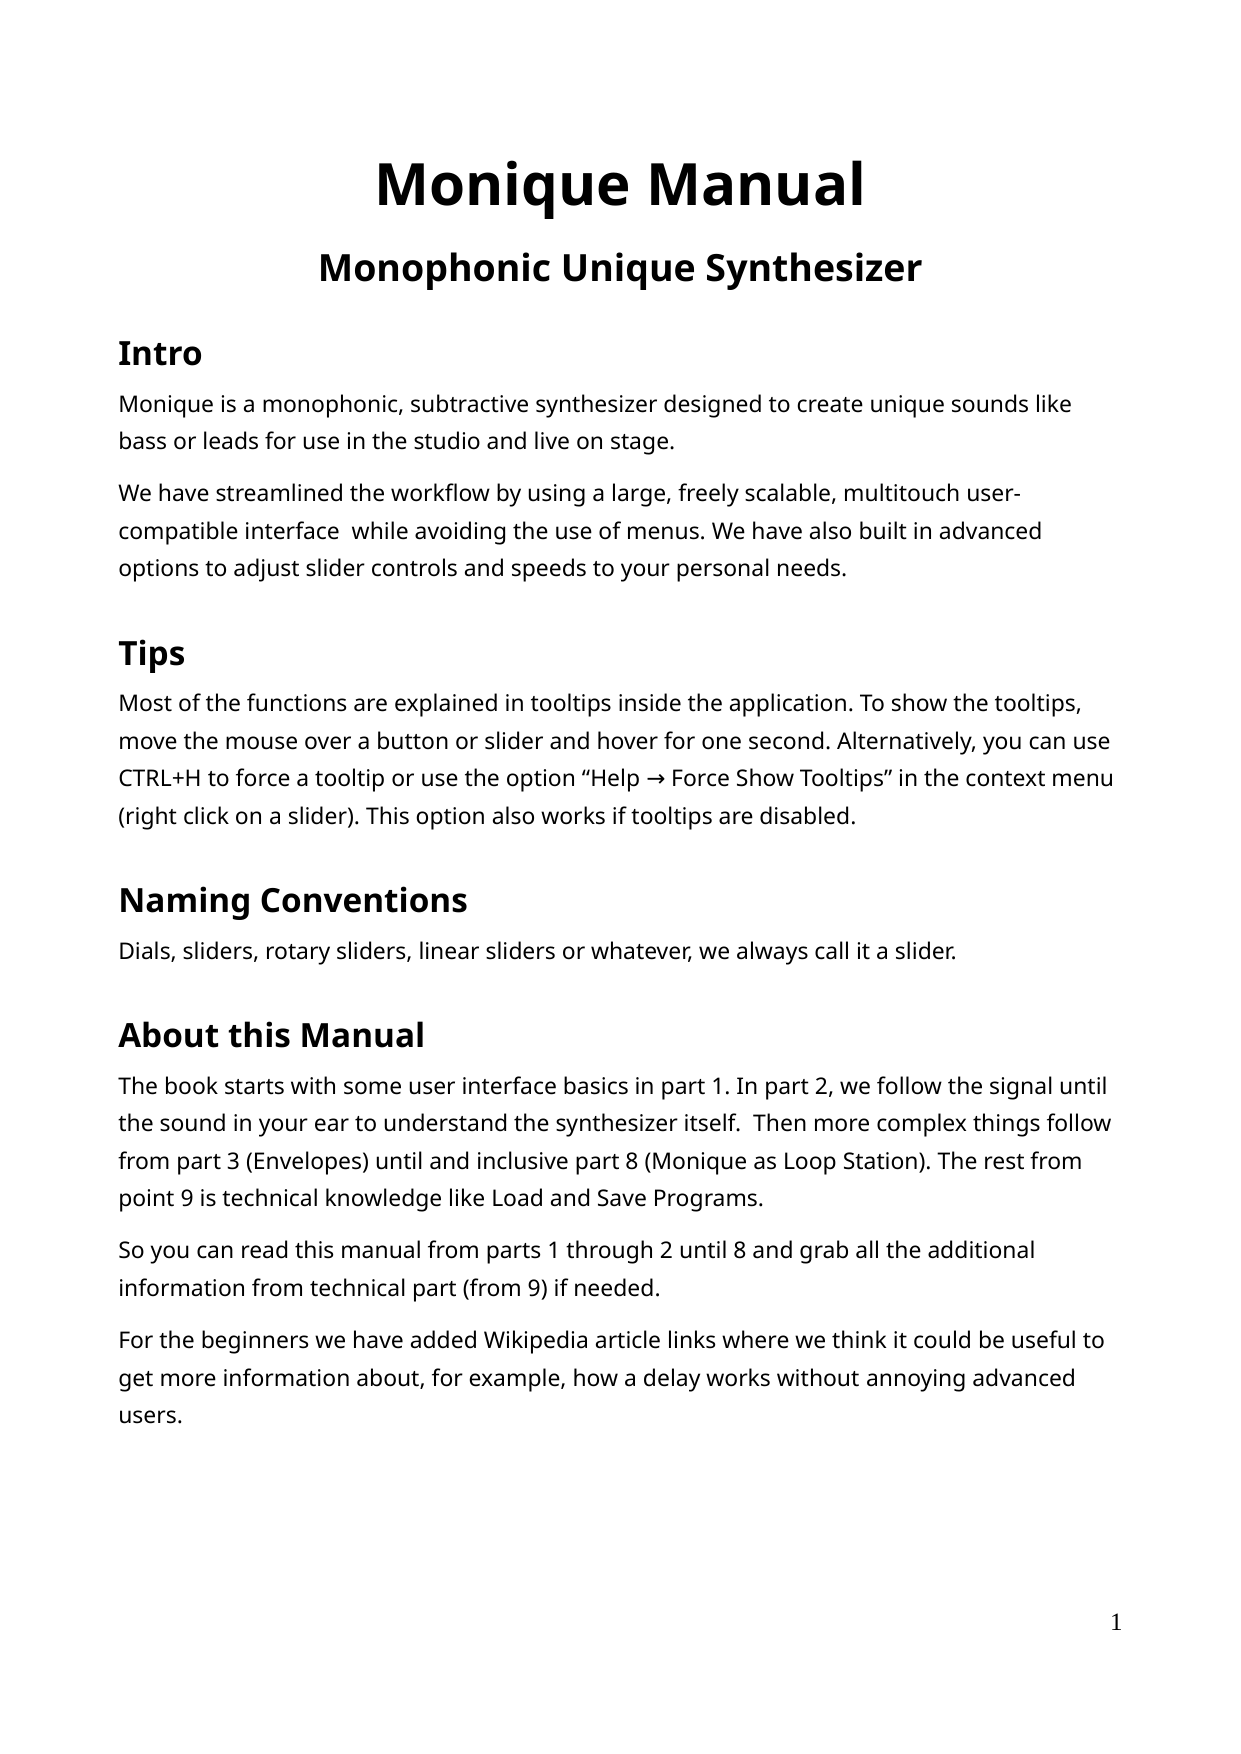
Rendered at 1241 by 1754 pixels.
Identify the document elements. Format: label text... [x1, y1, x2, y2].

subtitle Naming Conventions [118, 877, 1122, 922]
title Monique Manual [118, 143, 1122, 223]
text For the beginners we have added Wikipedia article links where we think it could be useful to get more information about, for example, how a delay works without annoying advanced users. [118, 1324, 1122, 1430]
subtitle Tips [118, 629, 1122, 675]
text Dials, sliders, rotary sliders, linear sliders or whatever, we always call it a slider. [118, 935, 1122, 966]
text Monique is a monophonic, subtractive synthesizer designed to create unique sounds like bass or leads for use in the studio and live on stage. [118, 388, 1122, 457]
subtitle Intro [118, 330, 1122, 375]
text So you can read this manual from parts 1 through 2 until 8 and grab all the additional information from technical part (from 9) if needed. [118, 1234, 1122, 1303]
text We have streamlined the workflow by using a large, freely scalable, multitouch user-compatible interface while avoiding the use of menus. We have also built in advanced options to adjust slider controls and speeds to your personal needs. [118, 477, 1122, 584]
subtitle Monophonic Unique Synthesizer [118, 241, 1122, 292]
subtitle About this Manual [118, 1012, 1122, 1057]
text Most of the functions are explained in tooltips inside the application. To show the tooltips, move the mouse over a button or slider and hover for one second. Alternatively, you can use CTRL+H to force a tooltip or use the option “Help → Force Show Tooltips” in the context menu (right click on a slider). This option also works if tooltips are disabled. [118, 687, 1122, 831]
text The book starts with some user interface basics in part 1. In part 2, we follow the signal until the sound in your ear to understand the synthesizer itself. Then more complex things follow from part 3 (Envelopes) until and inclusive part 8 (Monique as Loop Station). The rest from point 9 is technical knowledge like Load and Save Programs. [118, 1070, 1122, 1214]
